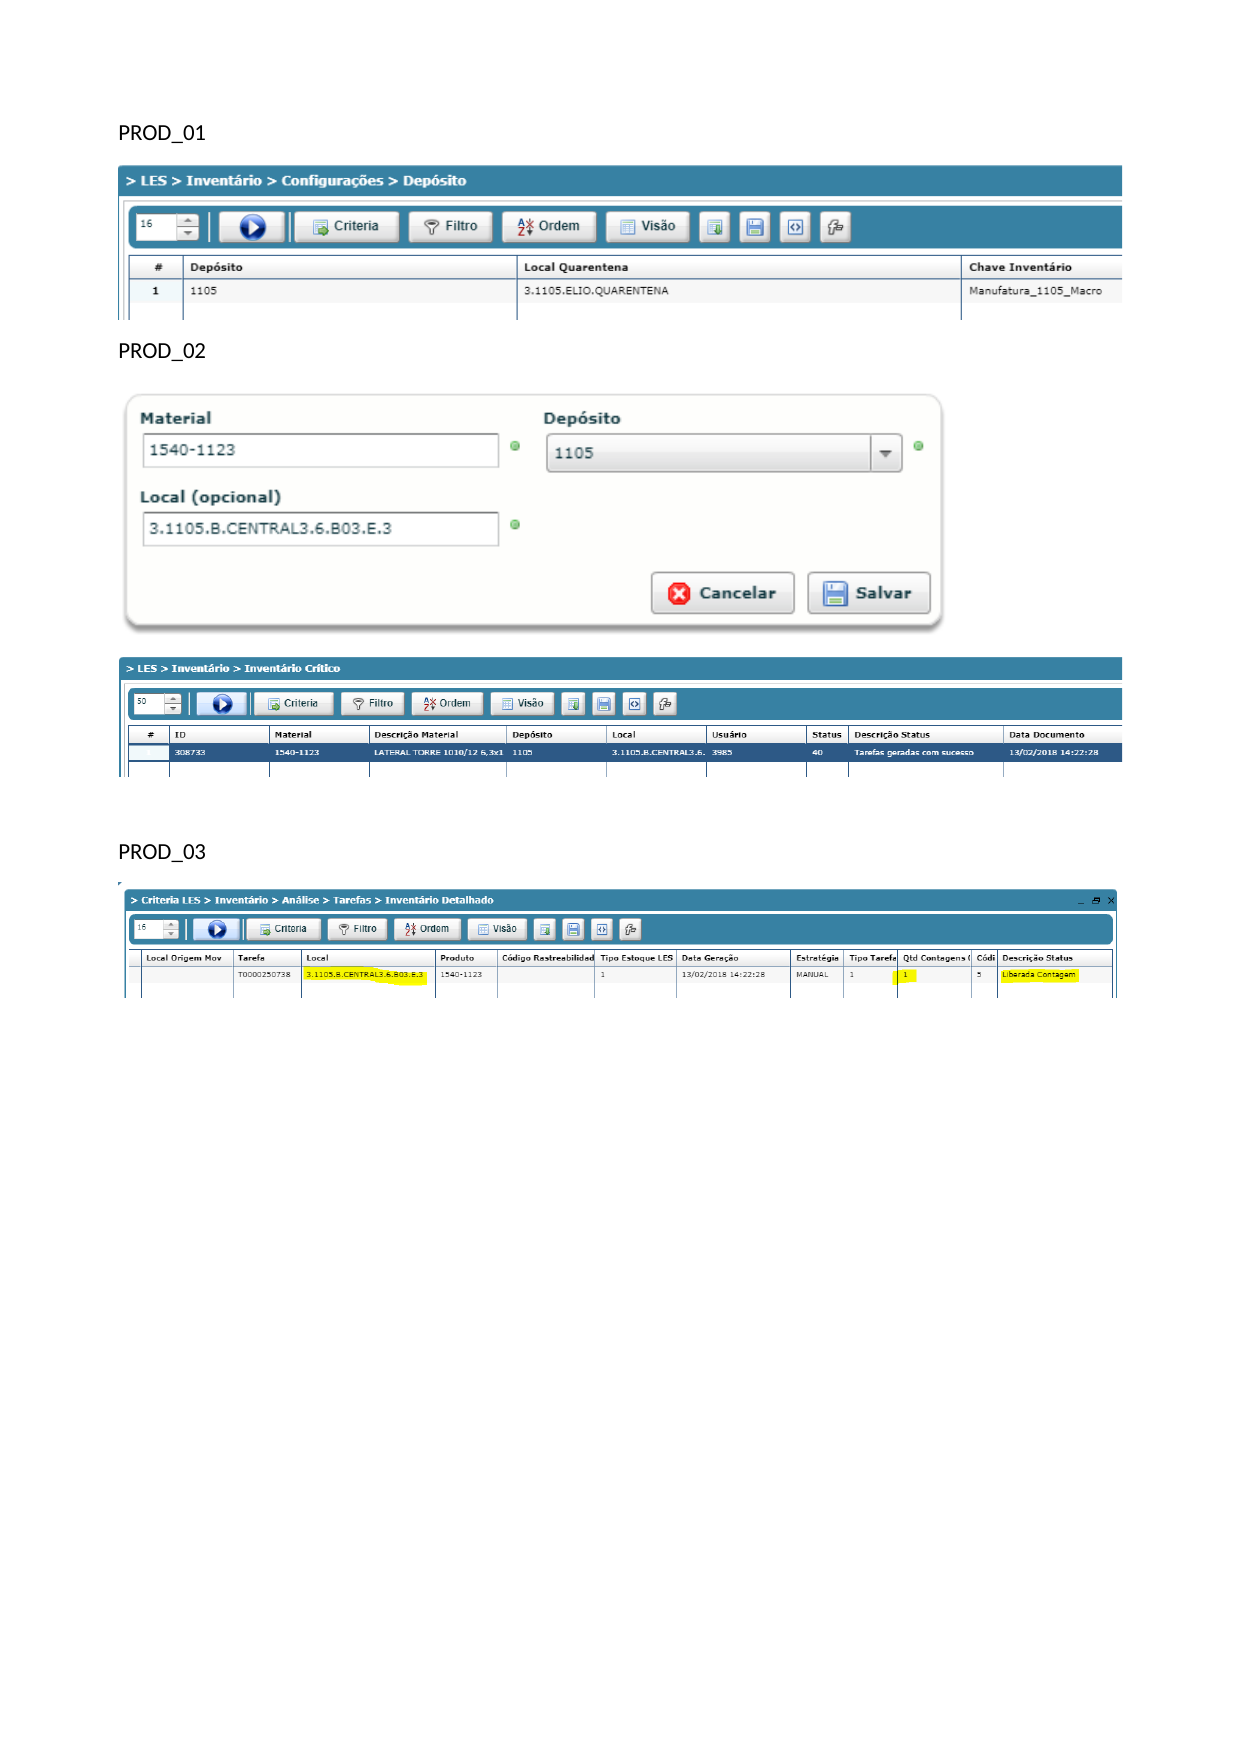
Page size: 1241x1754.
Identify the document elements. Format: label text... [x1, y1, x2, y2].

text PROD_03 [118, 837, 1122, 866]
text PROD_01 [118, 118, 1122, 146]
text PROD_02 [118, 336, 1122, 364]
